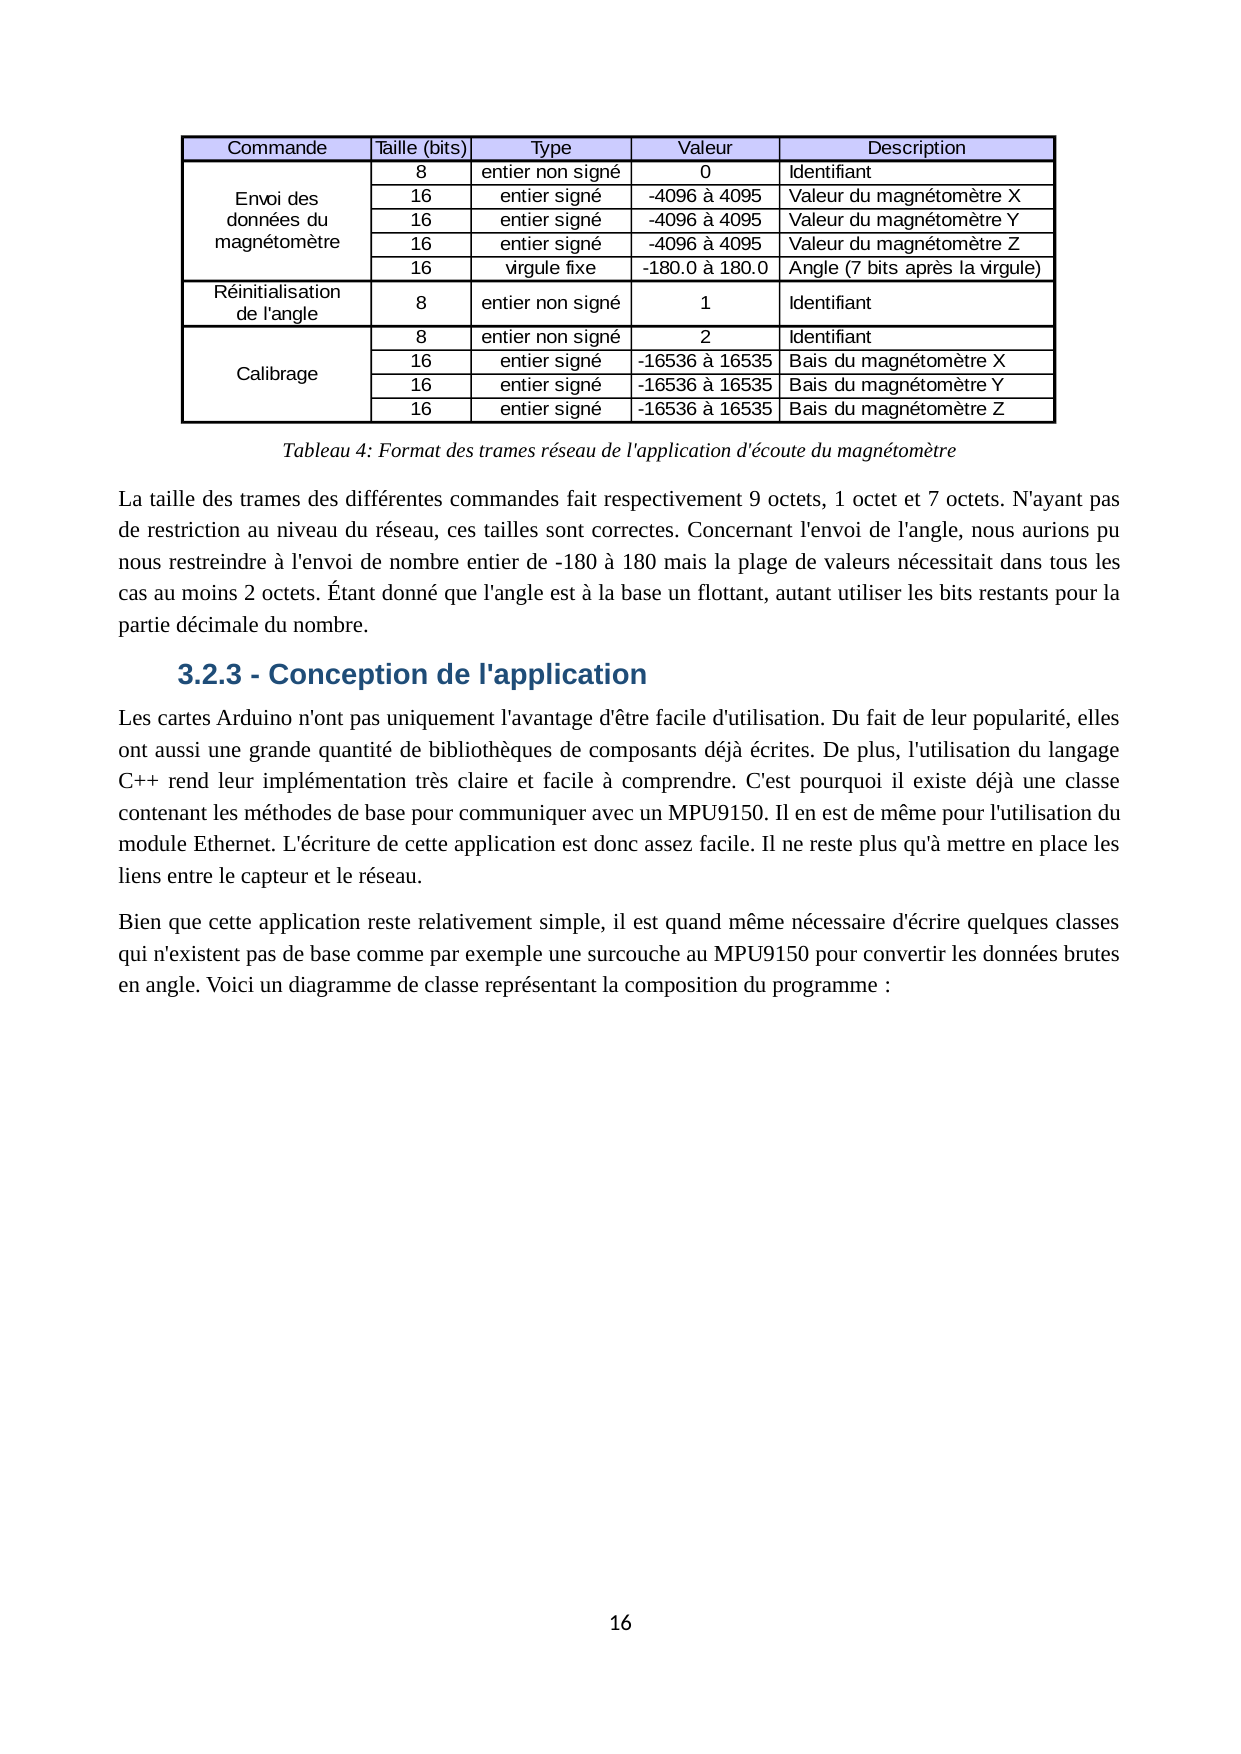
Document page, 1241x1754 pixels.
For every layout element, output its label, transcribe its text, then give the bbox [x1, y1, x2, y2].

text Les cartes Arduino n'ont pas uniquement l'avantage d'être facile d'utilisation. Du fait de leur popularité, elles ont aussi une grande quantité de bibliothèques de composants déjà écrites. De plus, l'utilisation du langage C++ rend leur implémentation très claire et facile à comprendre. C'est pourquoi il existe déjà une classe contenant les méthodes de base pour communiquer avec un MPU9150. Il en est de même pour l'utilisation du module Ethernet. L'écriture de cette application est donc assez facile. Il ne reste plus qu'à mettre en place les liens entre le capteur et le réseau. [118, 704, 1122, 888]
subtitle Conception de l'application [118, 657, 1122, 691]
text Bien que cette application reste relativement simple, il est quand même nécessaire d'écrire quelques classes qui n'existent pas de base comme par exemple une surcouche au MPU9150 pour convertir les données brutes en angle. Voici un diagramme de classe représentant la composition du programme : [118, 908, 1122, 998]
text Tableau 4: Format des trames réseau de l'application d'écoute du magnétomètre [170, 137, 1070, 462]
text La taille des trames des différentes commandes fait respectivement 9 octets, 1 octet et 7 octets. N'ayant pas de restriction au niveau du réseau, ces tailles sont correctes. Concernant l'envoi de l'angle, nous aurions pu nous restreindre à l'envoi de nombre entier de -180 à 180 mais la plage de valeurs nécessitait dans tous les cas au moins 2 octets. Étant donné que l'angle est à la base un flottant, autant utiliser les bits restants pour la partie décimale du nombre. [118, 118, 1122, 637]
